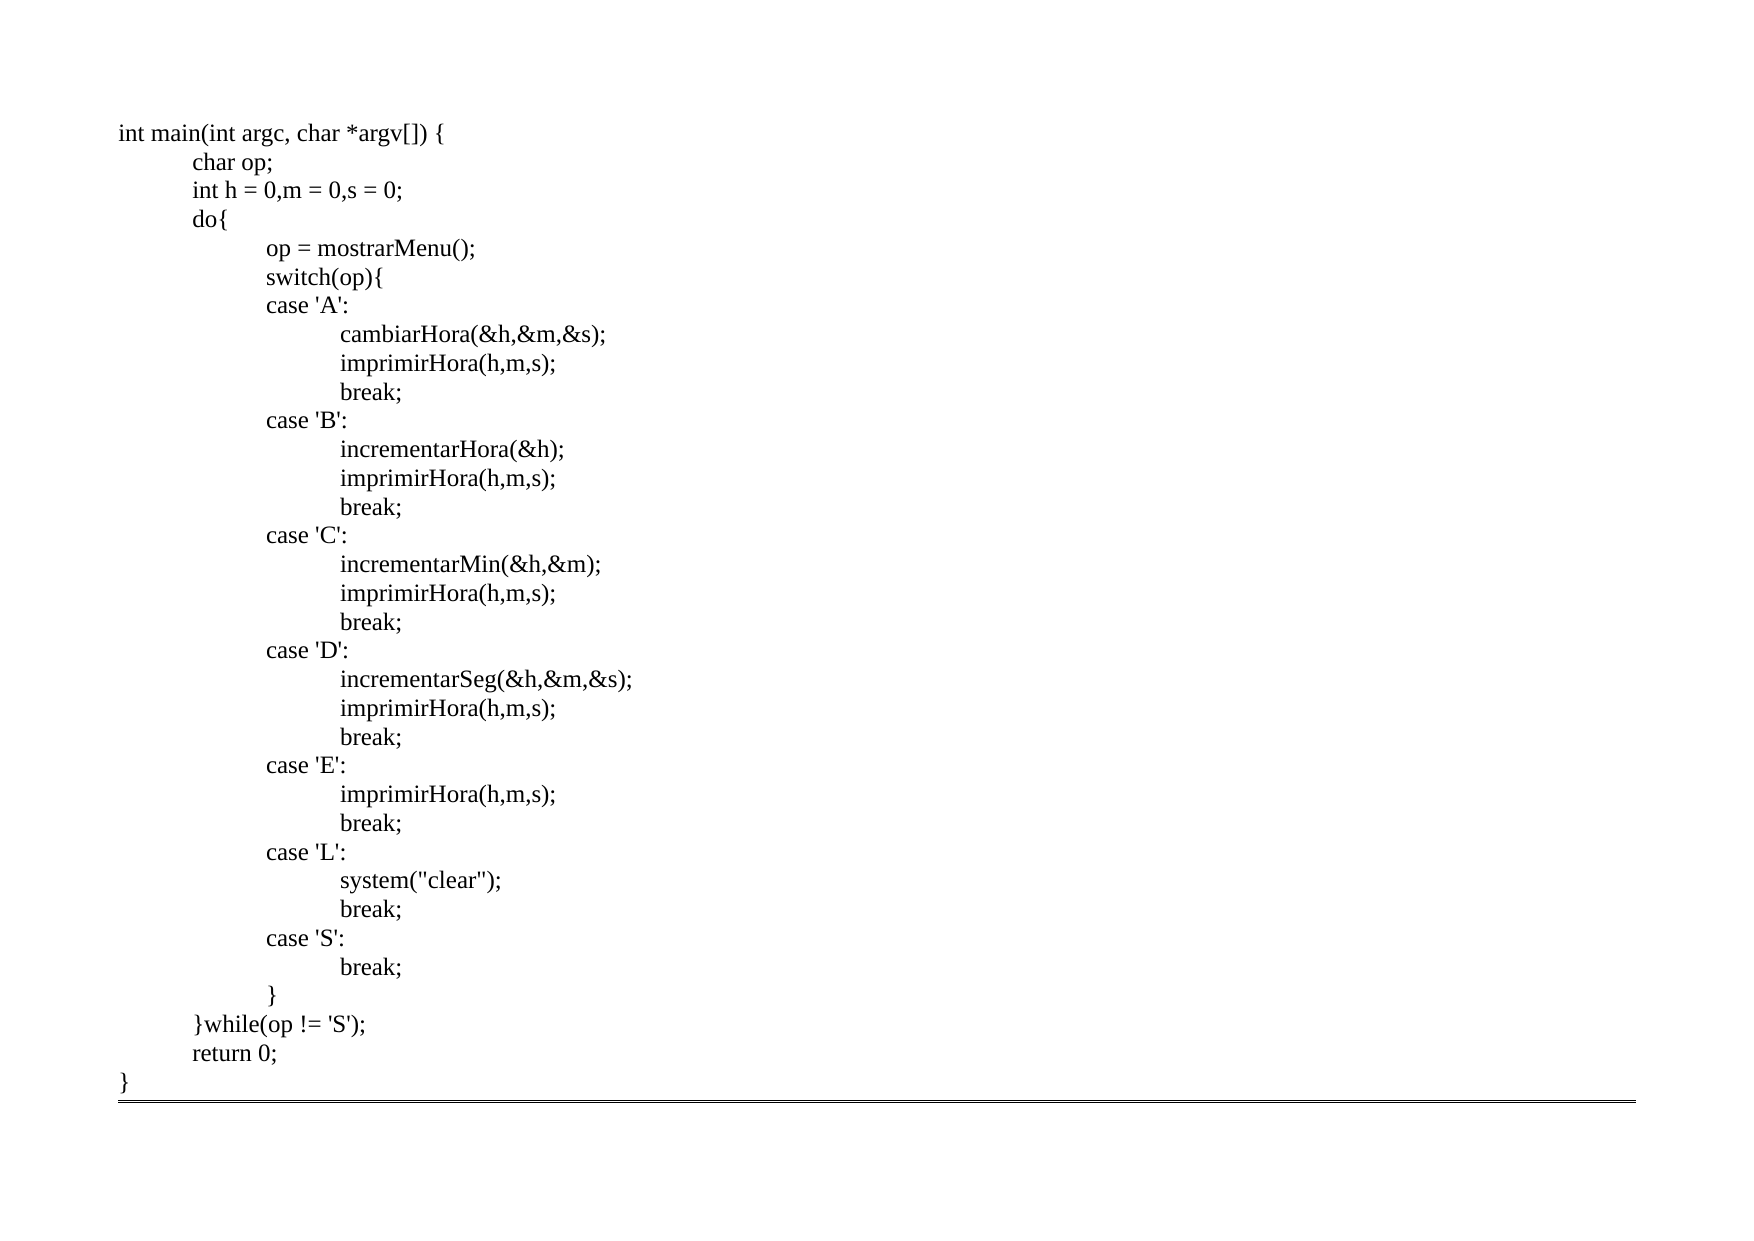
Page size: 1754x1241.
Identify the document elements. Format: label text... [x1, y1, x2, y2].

text }while(op != 'S'); [118, 1009, 1636, 1038]
text imprimirHora(h,m,s); [118, 348, 1636, 377]
text return 0; [118, 1038, 1636, 1067]
text imprimirHora(h,m,s); [118, 578, 1636, 607]
text } [118, 981, 1636, 1009]
text break; [118, 952, 1636, 981]
text case 'L': [118, 837, 1636, 866]
text case 'A': [118, 291, 1636, 319]
text imprimirHora(h,m,s); [118, 779, 1636, 808]
text break; [118, 607, 1636, 636]
text int main(int argc, char *argv[]) { [118, 118, 1636, 147]
text case 'C': [118, 521, 1636, 549]
text case 'D': [118, 636, 1636, 664]
text break; [118, 808, 1636, 837]
text case 'B': [118, 406, 1636, 434]
text int h = 0,m = 0,s = 0; [118, 176, 1636, 204]
text break; [118, 492, 1636, 521]
text incrementarHora(&h); [118, 434, 1636, 463]
text op = mostrarMenu(); [118, 233, 1636, 262]
text cambiarHora(&h,&m,&s); [118, 319, 1636, 348]
text case 'S': [118, 923, 1636, 952]
text incrementarSeg(&h,&m,&s); [118, 664, 1636, 693]
text break; [118, 722, 1636, 751]
text char op; [118, 147, 1636, 176]
text system("clear"); [118, 866, 1636, 894]
text imprimirHora(h,m,s); [118, 463, 1636, 492]
text break; [118, 894, 1636, 923]
text do{ [118, 204, 1636, 233]
text imprimirHora(h,m,s); [118, 693, 1636, 722]
text break; [118, 377, 1636, 406]
text case 'E': [118, 751, 1636, 779]
text incrementarMin(&h,&m); [118, 549, 1636, 578]
text } [118, 1067, 1636, 1100]
text switch(op){ [118, 262, 1636, 291]
